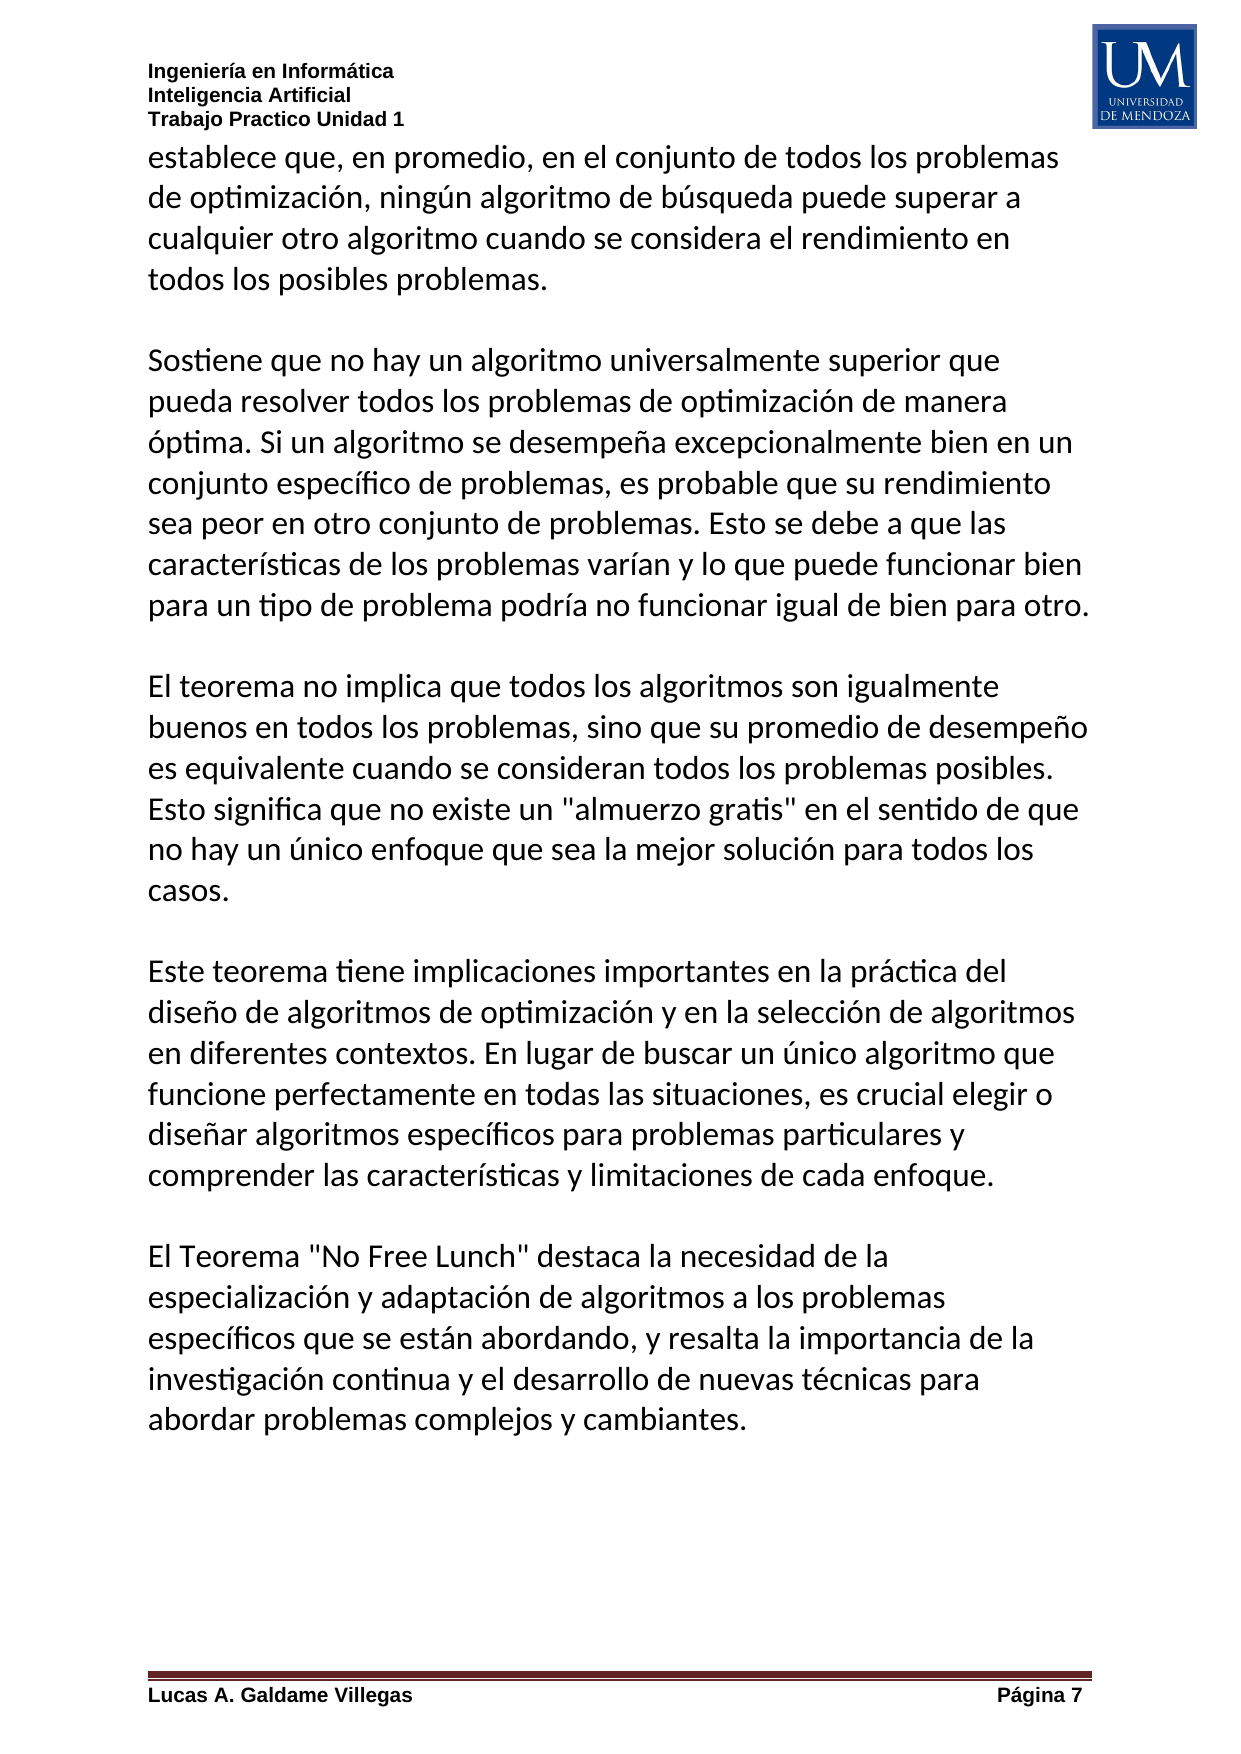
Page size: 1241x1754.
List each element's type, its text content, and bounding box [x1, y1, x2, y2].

text Este teorema tiene implicaciones importantes en la práctica del diseño de algoritmos de optimización y en la selección de algoritmos en diferentes contextos. En lugar de buscar un único algoritmo que funcione perfectamente en todas las situaciones, es crucial elegir o diseñar algoritmos específicos para problemas particulares y comprender las características y limitaciones de cada enfoque. [148, 950, 1092, 1195]
text establece que, en promedio, en el conjunto de todos los problemas de optimización, ningún algoritmo de búsqueda puede superar a cualquier otro algoritmo cuando se considera el rendimiento en todos los posibles problemas. [148, 136, 1092, 299]
text El Teorema "No Free Lunch" destaca la necesidad de la especialización y adaptación de algoritmos a los problemas específicos que se están abordando, y resalta la importancia de la investigación continua y el desarrollo de nuevas técnicas para abordar problemas complejos y cambiantes. [148, 1236, 1092, 1439]
picture [1092, 24, 1197, 129]
text El teorema no implica que todos los algoritmos son igualmente buenos en todos los problemas, sino que su promedio de desempeño es equivalente cuando se consideran todos los problemas posibles. Esto significa que no existe un "almuerzo gratis" en el sentido de que no hay un único enfoque que sea la mejor solución para todos los casos. [148, 665, 1092, 910]
text Sostiene que no hay un algoritmo universalmente superior que pueda resolver todos los problemas de optimización de manera óptima. Si un algoritmo se desempeña excepcionalmente bien en un conjunto específico de problemas, es probable que su rendimiento sea peor en otro conjunto de problemas. Esto se debe a que las características de los problemas varían y lo que puede funcionar bien para un tipo de problema podría no funcionar igual de bien para otro. [148, 339, 1092, 624]
